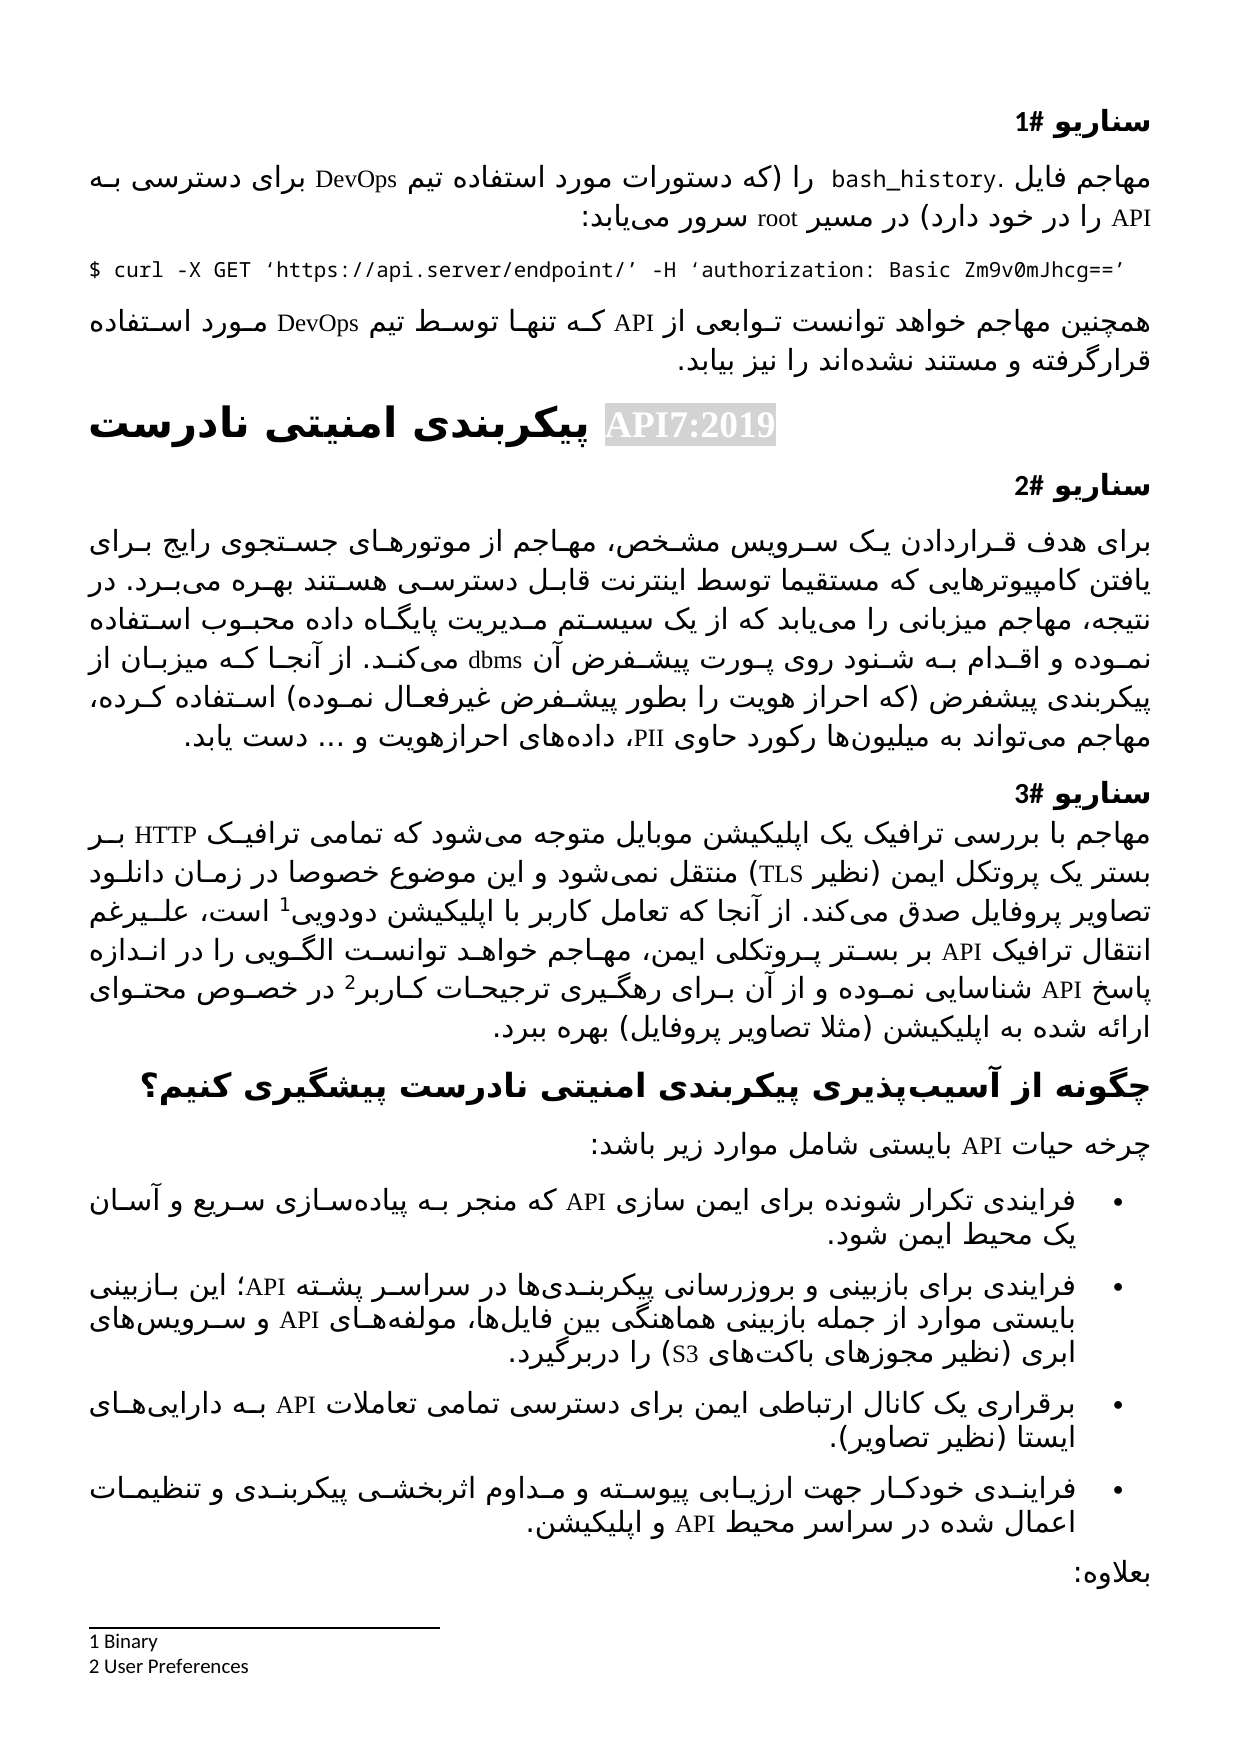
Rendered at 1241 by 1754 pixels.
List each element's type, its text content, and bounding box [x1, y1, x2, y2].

list فرایندی تکرار شونده برای ایمن سازی API که منجر به ‌پیاده‌سازی سریع و آسان یک محیط ایمن شود. [89, 1183, 1114, 1251]
text مهاجم با بررسی ترافیک یک اپلیکیشن موبایل متوجه می‌شود که تمامی ترافیک HTTP بر بستر یک پروتکل ایمن (نظیر TLS) منتقل نمی‌شود و این موضوع خصوصا در زمان دانلود تصاویر پروفایل صدق می‌کند. از آنجا که تعامل کاربر با اپلیکیشن دودویی است، علیرغم انتقال ترافیک API بر بستر پروتکلی ایمن، مهاجم خواهد توانست الگویی را در اندازه پاسخ API شناسایی نموده و از آن برای رهگیری ترجیحات کاربر در خصوص محتوای ارائه شده به اپلیکیشن (مثلا تصاویر پروفایل) بهره ببرد. [89, 816, 1152, 1045]
text API7:2019 پیکربندی امنیتی نادرست [89, 399, 1152, 448]
text User Preferences [89, 1653, 1152, 1679]
text مهاجم فایل .bash_history را (که دستورات مورد استفاده تیم DevOps برای دسترسی به API را در خود دارد) در مسیر root سرور می‌یابد: [89, 161, 1152, 233]
list برقراری یک کانال ارتباطی ایمن برای دسترسی تمامی تعاملات API به دارایی‌‌‌‌های ایستا (نظیر تصاویر). [89, 1386, 1114, 1454]
list فرایندی برای بازبینی و بروزرسانی پیکربندی‌‌‌‌ها در سراسر پشته API؛ این بازبینی بایستی موارد از جمله بازبینی هماهنگی بین فایل‌‌‌‌ها، مولفه‌‌‌‌های API و سرویس‌‌‌‌های ابری (نظیر مجوزهای باکت‌‌‌‌های S3) را دربرگیرد. [89, 1268, 1114, 1370]
text $ curl -X GET ‘https://api.server/endpoint/’ -H ‘authorization: Basic Zm9v0mJhcg==’ [89, 255, 1152, 284]
text بعلاوه: [89, 1556, 1152, 1589]
text چگونه از ‌‌‌آسیب‌پذیری پیکربندی امنیتی نادرست پیشگیری کنیم؟ [89, 1066, 1152, 1105]
text سناریو #1 [89, 103, 1152, 139]
text Binary [89, 1628, 1152, 1653]
text سناریو #2 [89, 467, 1152, 503]
text برای هدف قراردادن یک سرویس مشخص، مهاجم از موتورهای جستجوی رایج برای یافتن کامپیوترهایی که مستقیما توسط اینترنت قابل دسترسی هستند بهره می‌برد. در نتیجه، مهاجم میزبانی را می‌یابد که از یک سیستم مدیریت پایگاه داده محبوب استفاده نموده و اقدام به شنود روی پورت پیشفرض آن dbms می‌کند. از آنجا که میزبان از پیکربندی پیشفرض (که احراز هویت را بطور پیشفرض غیرفعال نموده) استفاده کرده، مهاجم می‌تواند به میلیون‌‌‌‌ها رکورد حاوی PII، داده‌‌‌‌های احرازهویت و ... دست یابد. [89, 525, 1152, 753]
text همچنین مهاجم خواهد توانست توابعی از API که تنها توسط تیم DevOps مورد استفاده قرارگرفته و مستند نشده‌اند را نیز بیابد. [89, 304, 1152, 377]
list فرایندی خودکار جهت ارزیابی پیوسته و مداوم اثربخشی پیکربندی و تنظیمات اعمال شده در سراسر محیط API و اپلیکیشن. [89, 1471, 1114, 1539]
text سناریو #3 [89, 775, 1152, 811]
text چرخه حیات API بایستی شامل موارد زیر باشد: [89, 1128, 1152, 1162]
